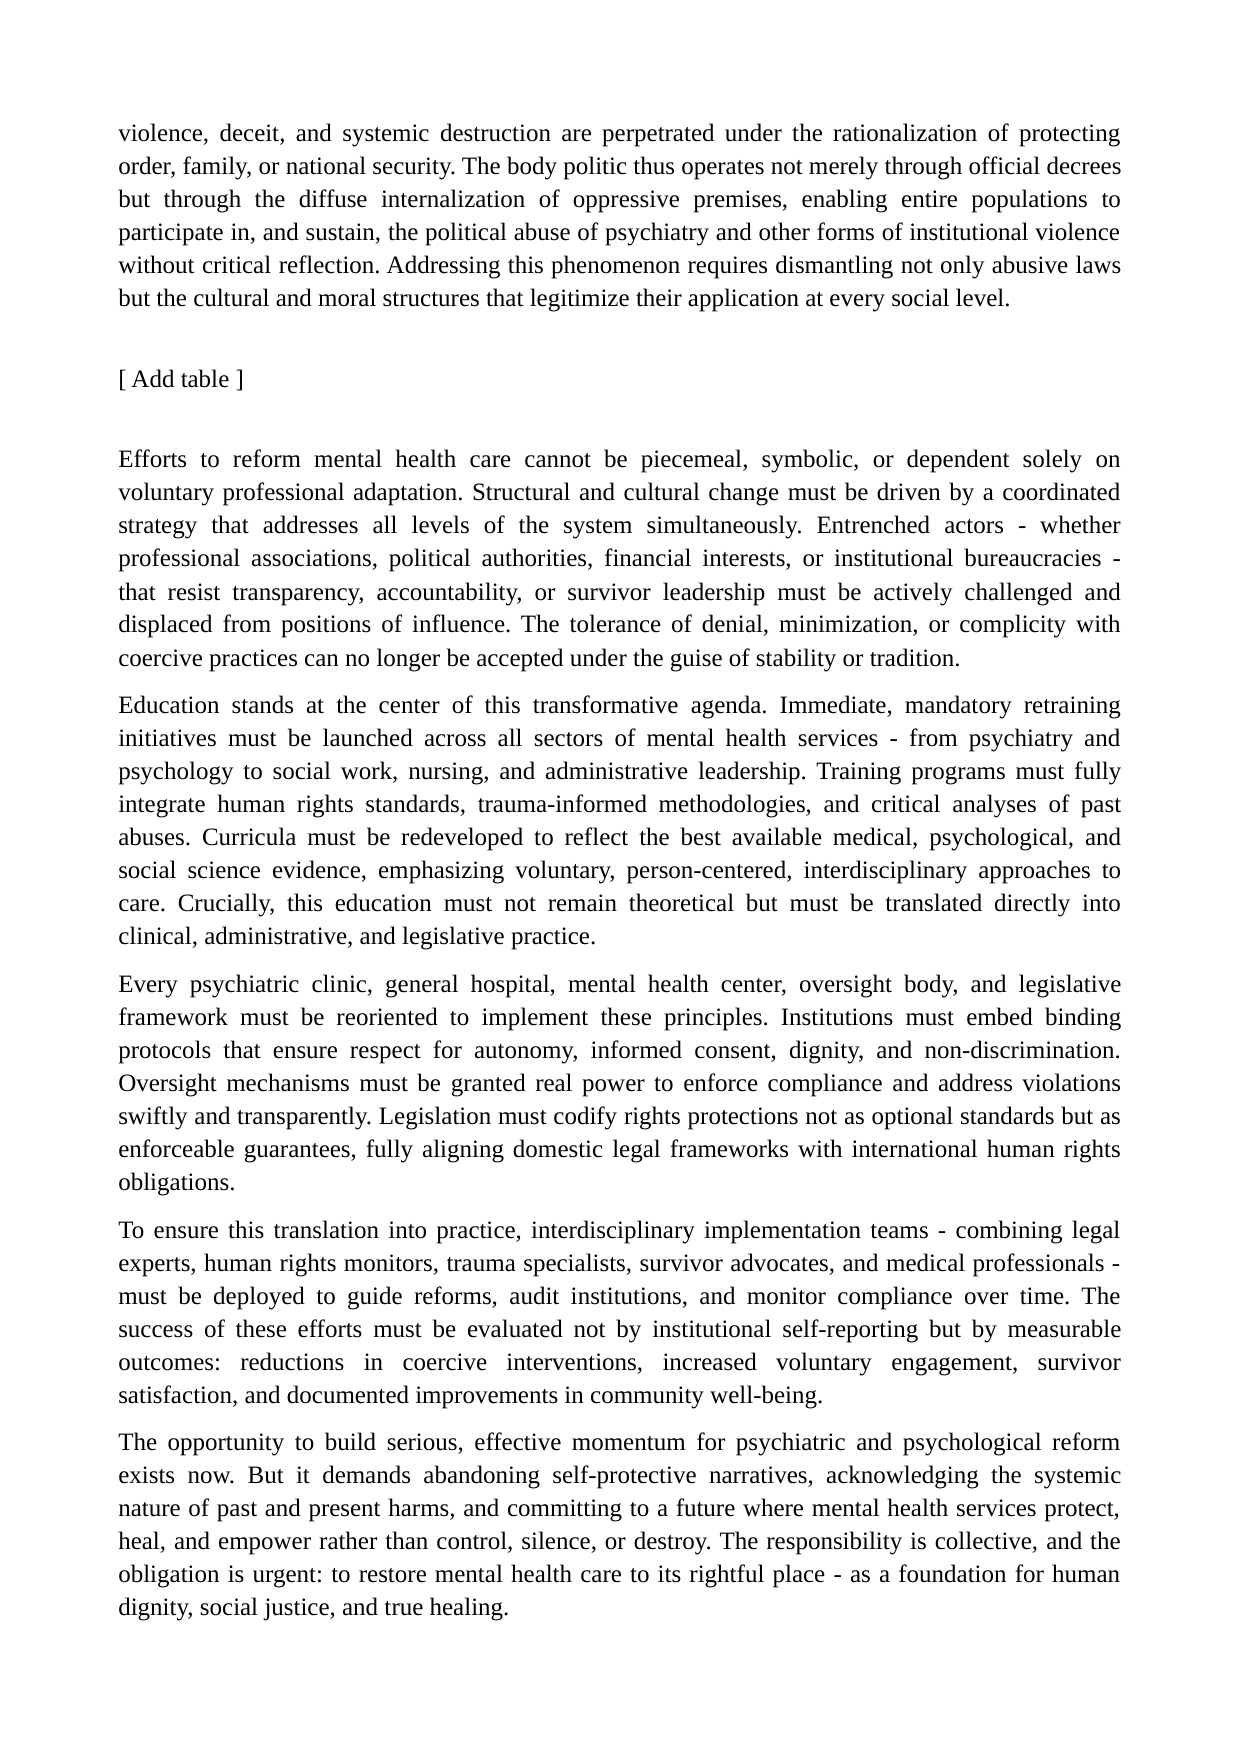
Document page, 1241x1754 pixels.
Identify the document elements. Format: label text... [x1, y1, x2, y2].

text To ensure this translation into practice, interdisciplinary implementation teams - combining legal experts, human rights monitors, trauma specialists, survivor advocates, and medical professionals - must be deployed to guide reforms, audit institutions, and monitor compliance over time. The success of these efforts must be evaluated not by institutional self-reporting but by measurable outcomes: reductions in coercive interventions, increased voluntary engagement, survivor satisfaction, and documented improvements in community well-being. [118, 1215, 1122, 1408]
text [ Add table ] [118, 331, 1122, 393]
text The opportunity to build serious, effective momentum for psychiatric and psychological reform exists now. But it demands abandoning self-protective narratives, acknowledging the systemic nature of past and present harms, and committing to a future where mental health services protect, heal, and empower rather than control, silence, or destroy. The responsibility is collective, and the obligation is urgent: to restore mental health care to its rightful place - as a foundation for human dignity, social justice, and true healing. [118, 1427, 1122, 1621]
text Education stands at the center of this transformative agenda. Immediate, mandatory retraining initiatives must be launched across all sectors of mental health services - from psychiatry and psychology to social work, nursing, and administrative leadership. Training programs must fully integrate human rights standards, trauma-informed methodologies, and critical analyses of past abuses. Curricula must be redeveloped to reflect the best available medical, psychological, and social science evidence, emphasizing voluntary, person-centered, interdisciplinary approaches to care. Crucially, this education must not remain theoretical but must be translated directly into clinical, administrative, and legislative practice. [118, 690, 1122, 950]
text Efforts to reform mental health care cannot be piecemeal, symbolic, or dependent solely on voluntary professional adaptation. Structural and cultural change must be driven by a coordinated strategy that addresses all levels of the system simultaneously. Entrenched actors - whether professional associations, political authorities, financial interests, or institutional bureaucracies - that resist transparency, accountability, or survivor leadership must be actively challenged and displaced from positions of influence. The tolerance of denial, minimization, or complicity with coercive practices can no longer be accepted under the guise of stability or tradition. [118, 411, 1122, 671]
text Every psychiatric clinic, general hospital, mental health center, oversight body, and legislative framework must be reoriented to implement these principles. Institutions must embed binding protocols that ensure respect for autonomy, informed consent, dignity, and non-discrimination. Oversight mechanisms must be granted real power to enforce compliance and address violations swiftly and transparently. Legislation must codify rights protections not as optional standards but as enforceable guarantees, fully aligning domestic legal frameworks with international human rights obligations. [118, 969, 1122, 1196]
text violence, deceit, and systemic destruction are perpetrated under the rationalization of protecting order, family, or national security. The body politic thus operates not merely through official decrees but through the diffuse internalization of oppressive premises, enabling entire populations to participate in, and sustain, the political abuse of psychiatry and other forms of institutional violence without critical reflection. Addressing this phenomenon requires dismantling not only abusive laws but the cultural and moral structures that legitimize their application at every social level. [118, 118, 1122, 312]
